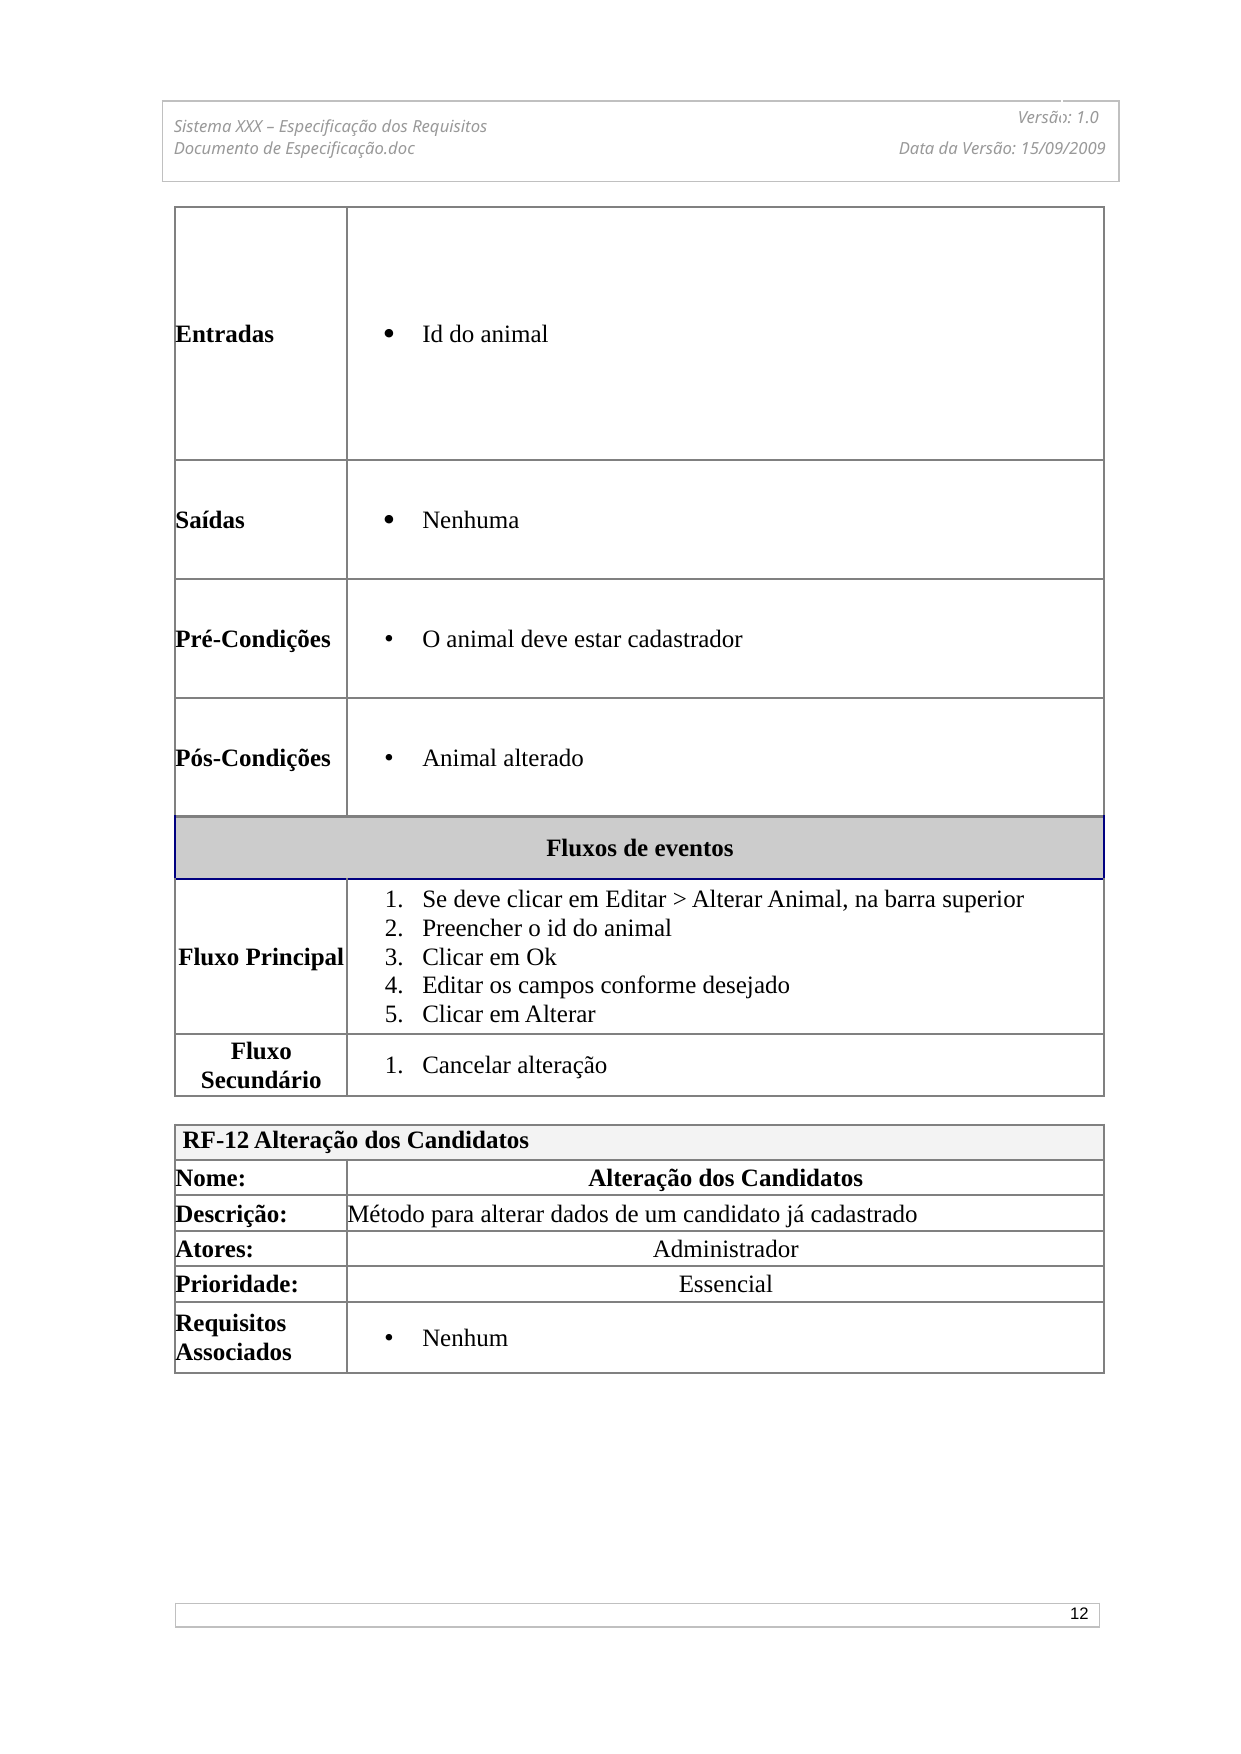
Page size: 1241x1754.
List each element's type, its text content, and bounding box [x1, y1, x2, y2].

table_cell O animal deve estar cadastrador [348, 580, 1103, 697]
table_cell Atores: [176, 1232, 346, 1265]
table_cell Nome: [176, 1161, 346, 1194]
table_cell Nenhum [348, 1303, 1103, 1372]
table_cell Administrador [348, 1232, 1103, 1265]
table_cell Pós-Condições [176, 699, 346, 815]
table_cell Nenhuma [348, 461, 1103, 578]
table_header RF-12 Alteração dos Candidatos [176, 1126, 1103, 1159]
table_cell Saídas [176, 461, 346, 578]
table_cell Animal alterado [348, 699, 1103, 815]
table_cell Fluxo Secundário [176, 1035, 346, 1095]
table_cell Método para alterar dados de um candidato já cadastrado [348, 1196, 1103, 1230]
table_cell Pré-Condições [176, 580, 346, 697]
table_cell Essencial [348, 1267, 1103, 1301]
table_cell Prioridade: [176, 1267, 346, 1301]
table_cell Se deve clicar em Editar > Alterar Animal, na barra superior Preencher o id do animal Clicar em Ok Editar os campos conforme desejado Clicar em Alterar [348, 880, 1103, 1033]
table_cell Descrição: [176, 1196, 346, 1230]
table_cell Alteração dos Candidatos [348, 1161, 1103, 1194]
table_cell Id do animal [348, 208, 1103, 459]
table_cell Entradas [176, 208, 346, 459]
table_cell Fluxos de eventos [176, 862, 1103, 878]
table_cell Fluxo Principal [176, 880, 346, 1033]
table_cell Cancelar alteração [348, 1035, 1103, 1095]
table_cell Requisitos Associados [176, 1303, 346, 1372]
table_cell Fluxos de eventos [176, 818, 1103, 833]
